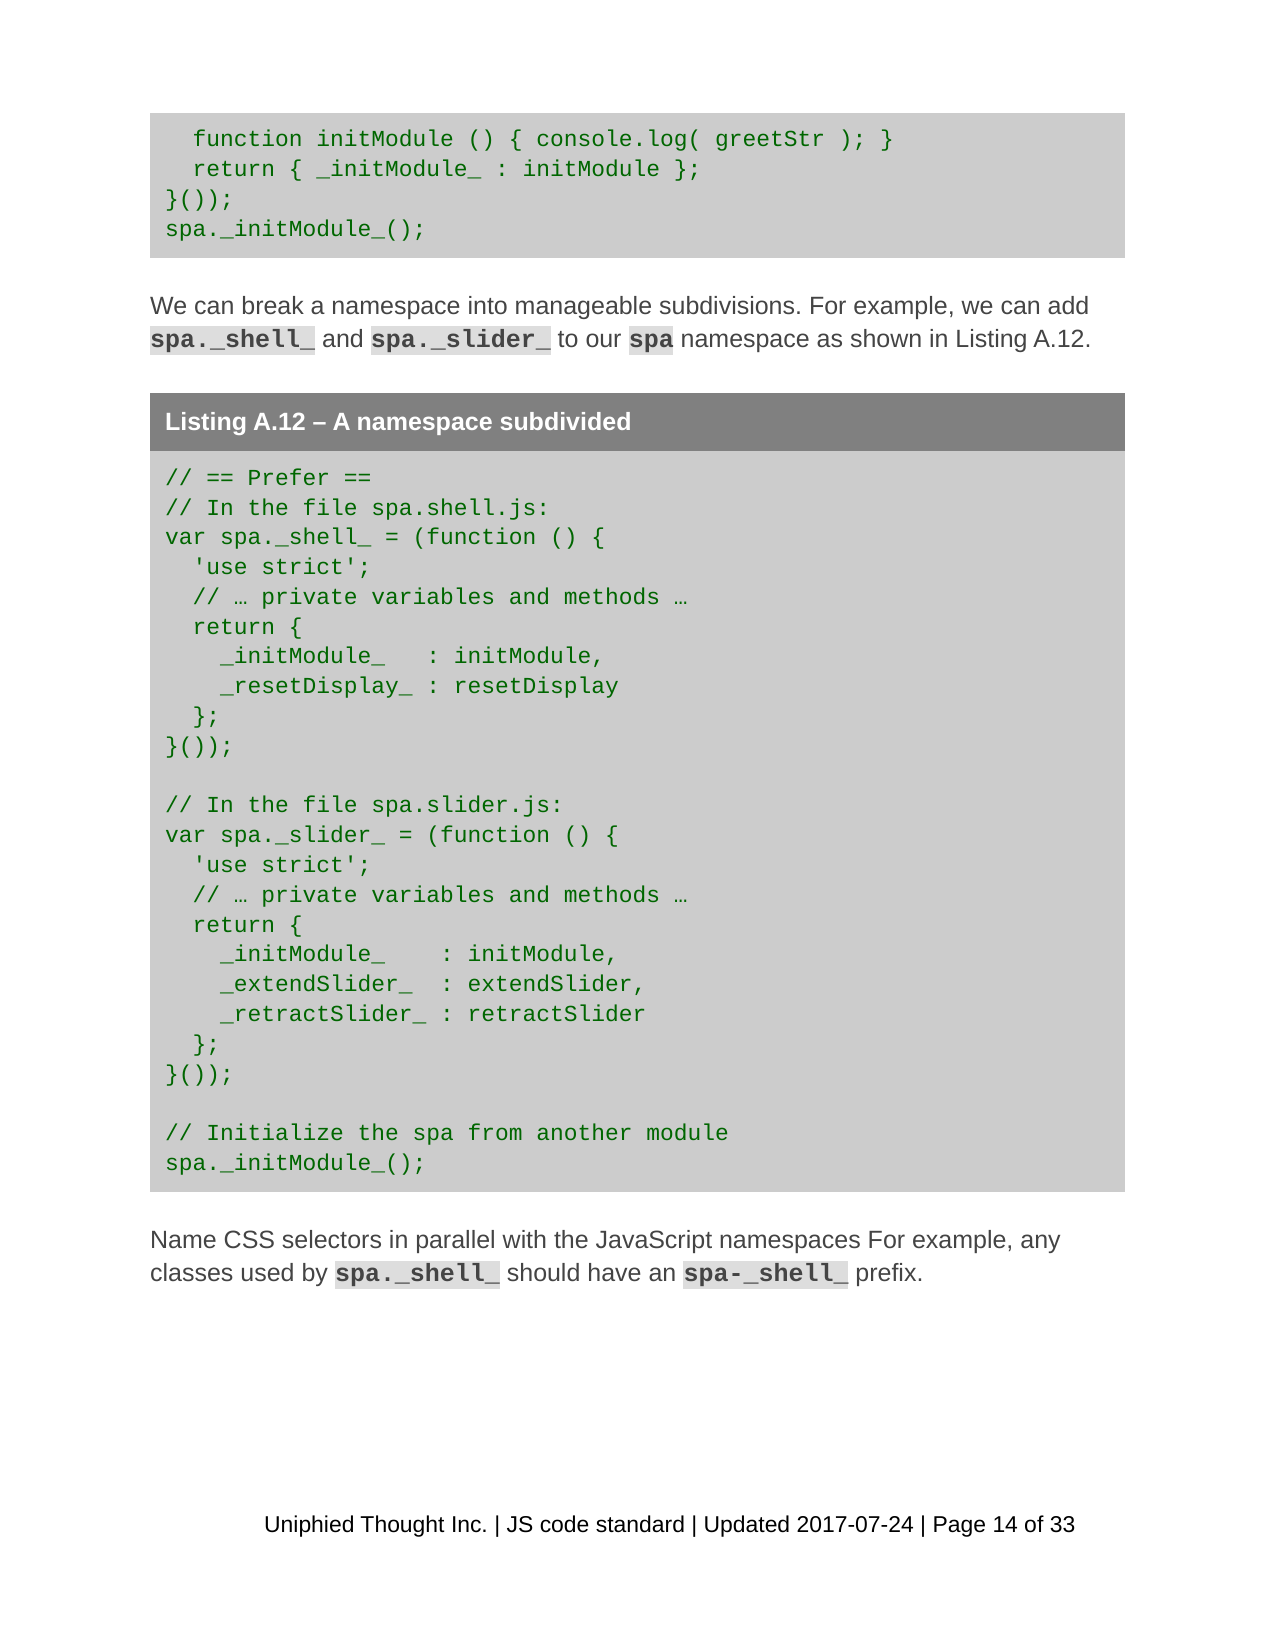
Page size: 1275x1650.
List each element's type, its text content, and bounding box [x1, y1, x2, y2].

table_cell // == Prefer == // In the file spa.shell.js: var spa._shell_ = (function () { 'use strict'; // … private variables and methods … return { _initModule_ : initModule, _resetDisplay_ : resetDisplay }; }()); // In the file spa.slider.js: var spa._slider_ = (function () { 'use strict'; // … private variables and methods … return { _initModule_ : initModule, _extendSlider_ : extendSlider, _retractSlider_ : retractSlider }; }()); // Initialize the spa from another module spa._initModule_(); [150, 451, 1125, 1192]
text We can break a namespace into manageable subdivisions. For example, we can add spa._shell_ and spa._slider_ to our spa namespace as shown in Listing A.12. [150, 291, 1125, 355]
table_cell function initModule () { console.log( greetStr ); } return { _initModule_ : initModule }; }()); spa._initModule_(); [150, 113, 1125, 258]
table_header Listing A.12 – A namespace subdivided [150, 393, 1125, 451]
text Name CSS selectors in parallel with the JavaScript namespaces For example, any classes used by spa._shell_ should have an spa-_shell_ prefix. [150, 1225, 1125, 1289]
